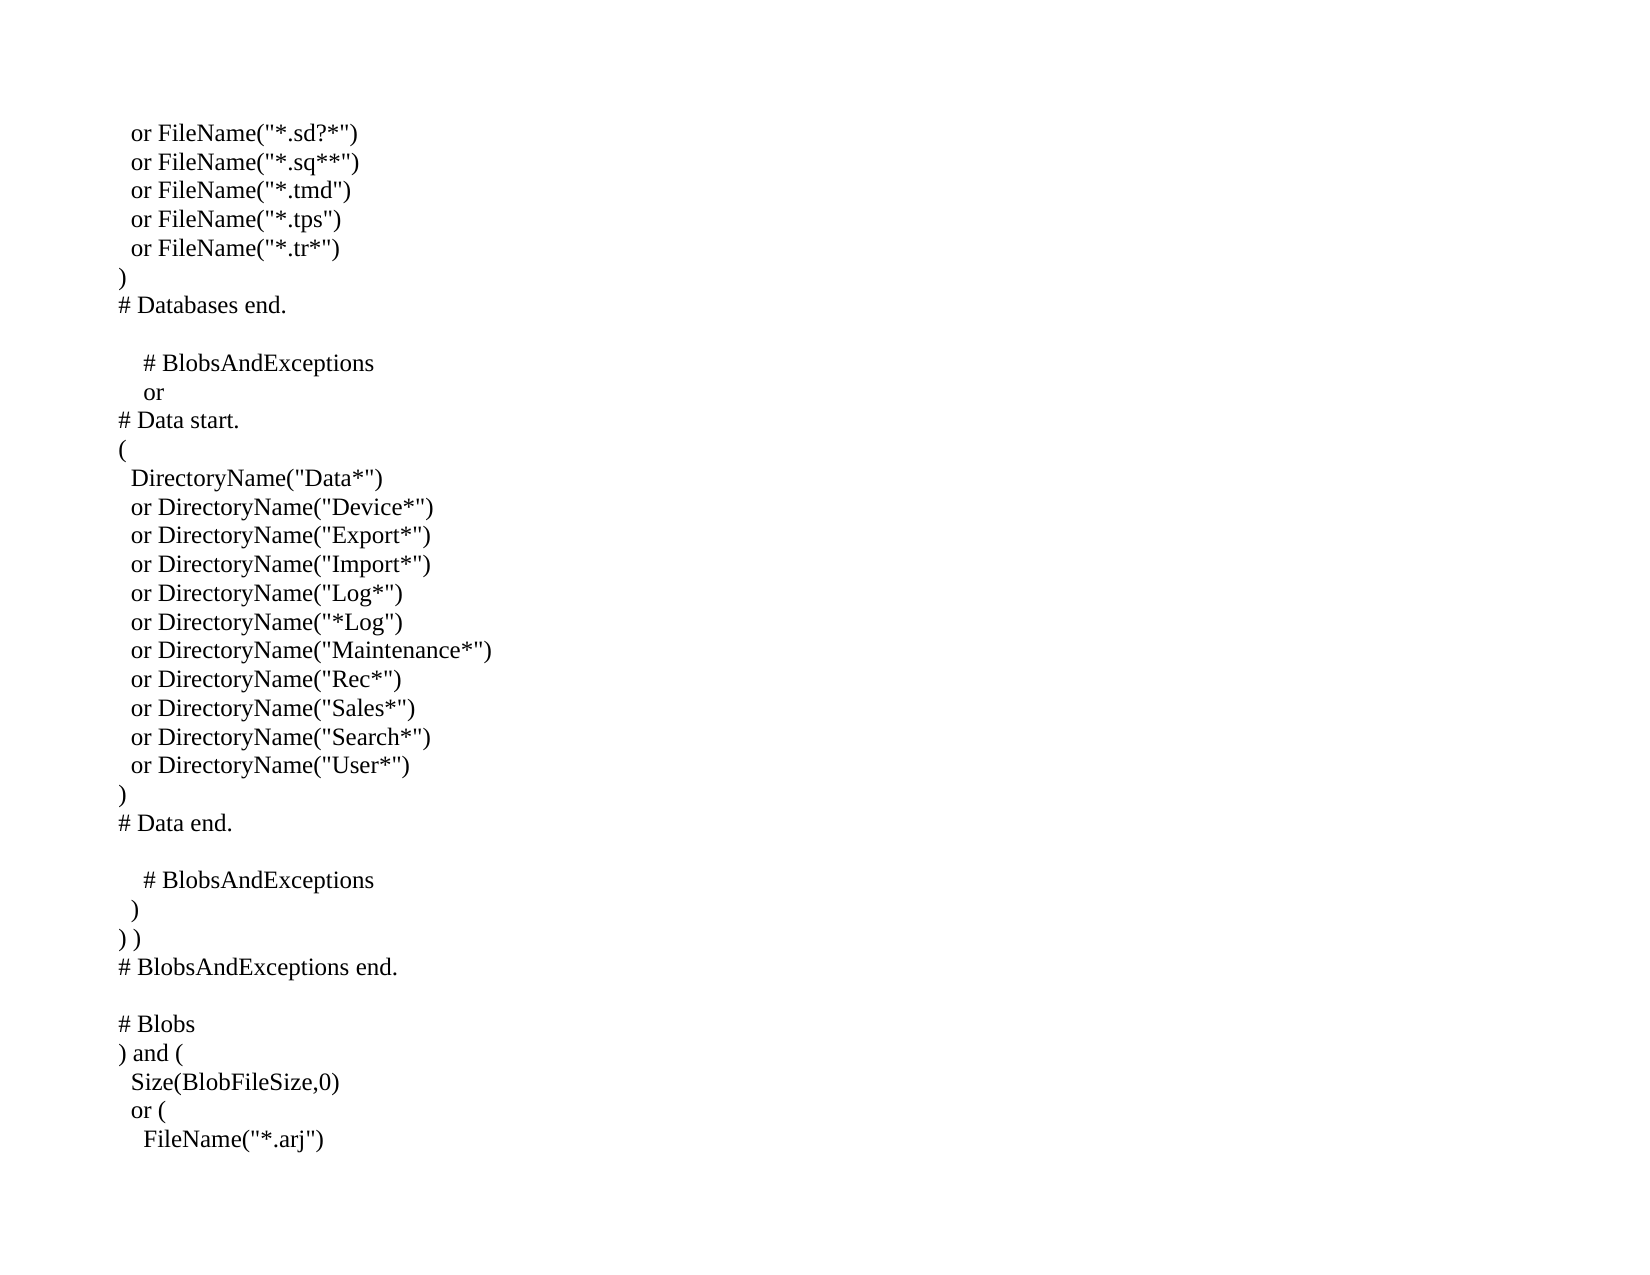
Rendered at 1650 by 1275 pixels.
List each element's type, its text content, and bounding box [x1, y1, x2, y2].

text # BlobsAndExceptions end. [118, 952, 1532, 981]
text or DirectoryName("Log*") [118, 578, 1532, 607]
text ) and ( [118, 1038, 1532, 1067]
text or FileName("*.tmd") [118, 176, 1532, 204]
text or DirectoryName("Import*") [118, 549, 1532, 578]
text FileName("*.arj") [118, 1124, 1532, 1153]
text or DirectoryName("Sales*") [118, 693, 1532, 722]
text ) ) [118, 923, 1532, 952]
text or DirectoryName("Maintenance*") [118, 636, 1532, 664]
text ) [118, 894, 1532, 923]
text or ( [118, 1096, 1532, 1124]
text or FileName("*.sq**") [118, 147, 1532, 176]
text or DirectoryName("Search*") [118, 722, 1532, 751]
text or DirectoryName("User*") [118, 751, 1532, 779]
text # BlobsAndExceptions [118, 348, 1532, 377]
text DirectoryName("Data*") [118, 463, 1532, 492]
text or DirectoryName("Export*") [118, 521, 1532, 549]
text ) [118, 779, 1532, 808]
text or FileName("*.tps") [118, 204, 1532, 233]
text # Databases end. [118, 291, 1532, 319]
text # Data end. [118, 808, 1532, 837]
text Size(BlobFileSize,0) [118, 1067, 1532, 1096]
text ) [118, 262, 1532, 291]
text or DirectoryName("Device*") [118, 492, 1532, 521]
text or FileName("*.tr*") [118, 233, 1532, 262]
text # Data start. [118, 406, 1532, 434]
text # BlobsAndExceptions [118, 866, 1532, 894]
text or DirectoryName("*Log") [118, 607, 1532, 636]
text ( [118, 434, 1532, 463]
text or [118, 377, 1532, 406]
text or DirectoryName("Rec*") [118, 664, 1532, 693]
text # Blobs [118, 1009, 1532, 1038]
text or FileName("*.sd?*") [118, 118, 1532, 147]
